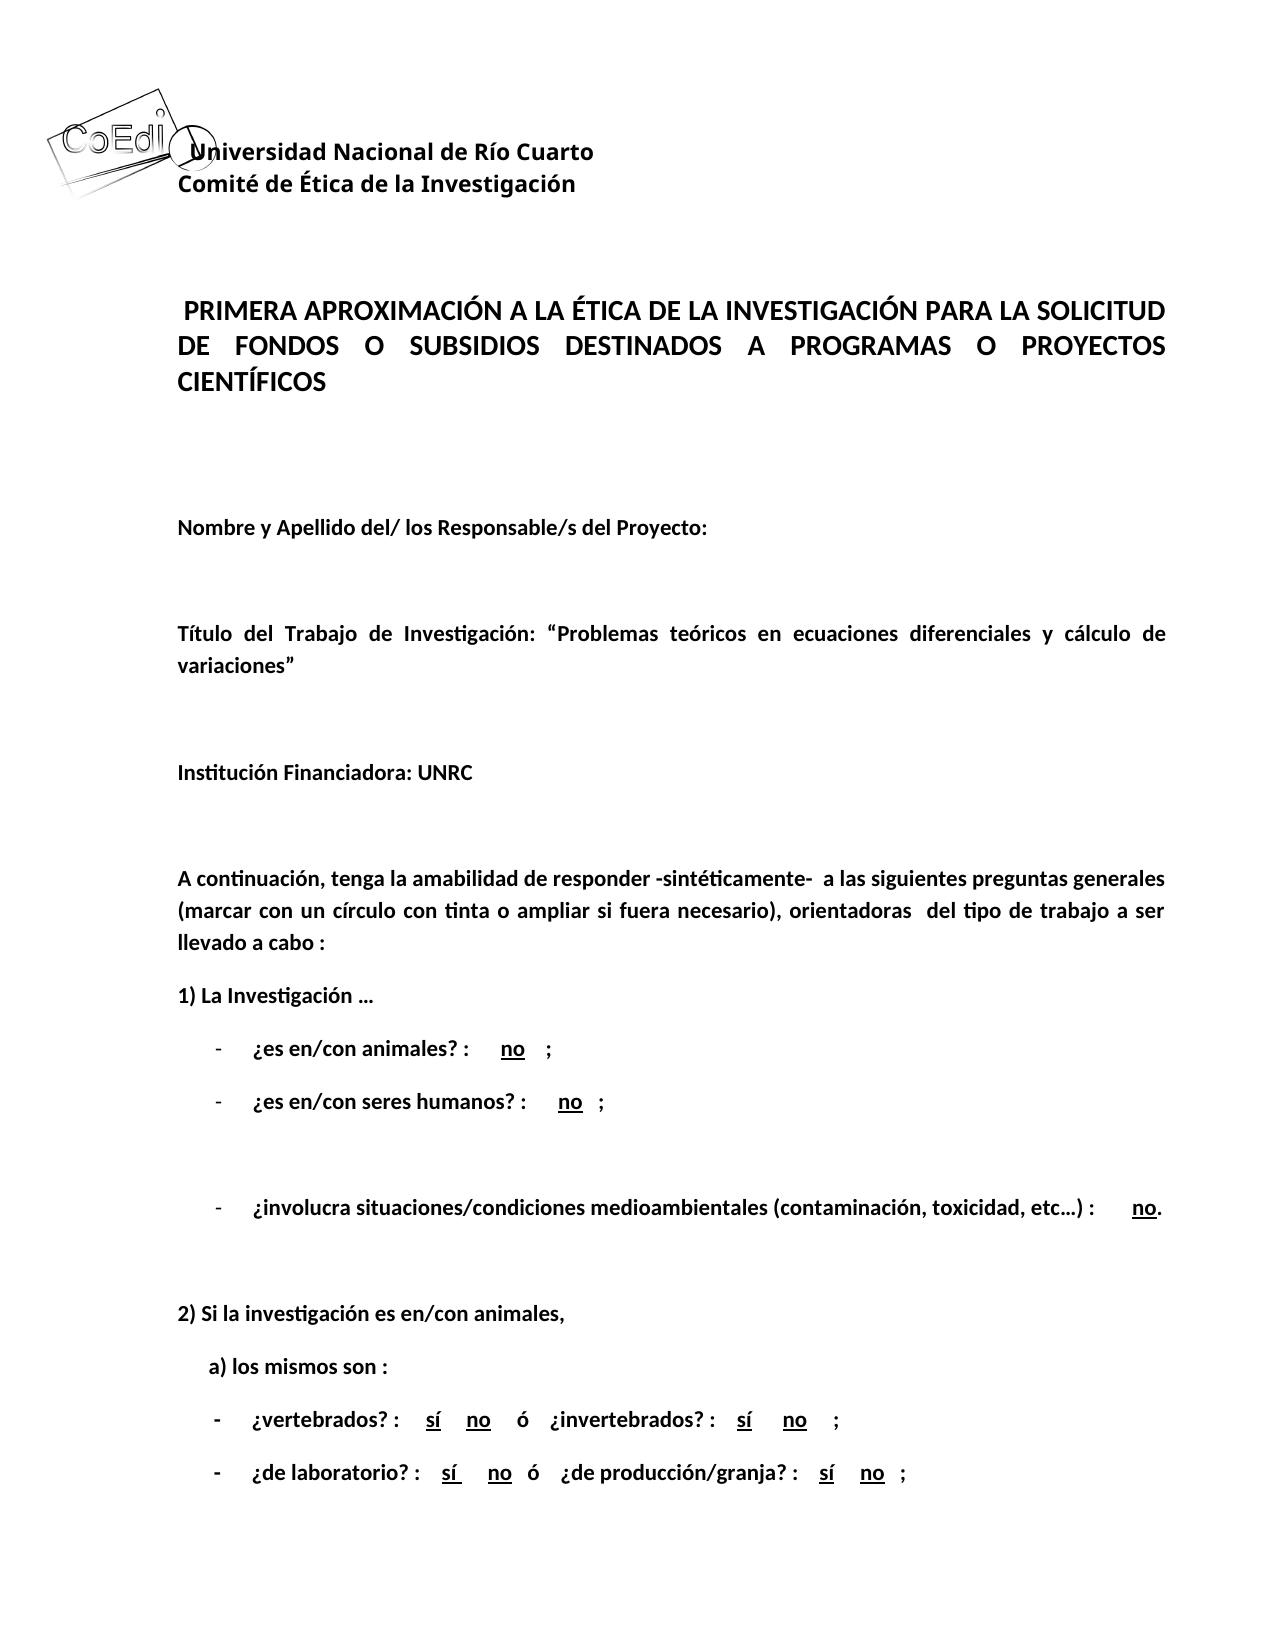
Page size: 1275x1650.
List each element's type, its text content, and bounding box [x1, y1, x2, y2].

list ¿es en/con seres humanos? : no ; [215, 1087, 1167, 1115]
list ¿involucra situaciones/condiciones medioambientales (contaminación, toxicidad, etc…) : no. [215, 1193, 1167, 1221]
text 2) Si la investigación es en/con animales, [177, 1299, 1167, 1327]
text Institución Financiadora: UNRC [177, 758, 1167, 786]
text Título del Trabajo de Investigación: “Problemas teóricos en ecuaciones diferenciales y cálculo de variaciones” [177, 619, 1167, 680]
picture [42, 86, 219, 209]
text 1) La Investigación … [177, 981, 1167, 1009]
text Nombre y Apellido del/ los Responsable/s del Proyecto: [177, 513, 1167, 541]
text A continuación, tenga la amabilidad de responder -sintéticamente- a las siguientes preguntas generales (marcar con un círculo con tinta o ampliar si fuera necesario), orientadoras del tipo de trabajo a ser llevado a cabo : [177, 864, 1167, 956]
text - ¿de laboratorio? : sí no ó ¿de producción/granja? : sí no ; [177, 1458, 1167, 1486]
text a) los mismos son : [177, 1352, 1167, 1380]
text PRIMERA APROXIMACIÓN A LA ÉTICA DE LA INVESTIGACIÓN PARA LA SOLICITUD DE FONDOS O SUBSIDIOS DESTINADOS A PROGRAMAS O PROYECTOS CIENTÍFICOS [177, 292, 1167, 399]
list ¿es en/con animales? : no ; [215, 1034, 1167, 1062]
text - ¿vertebrados? : sí no ó ¿invertebrados? : sí no ; [177, 1405, 1167, 1433]
